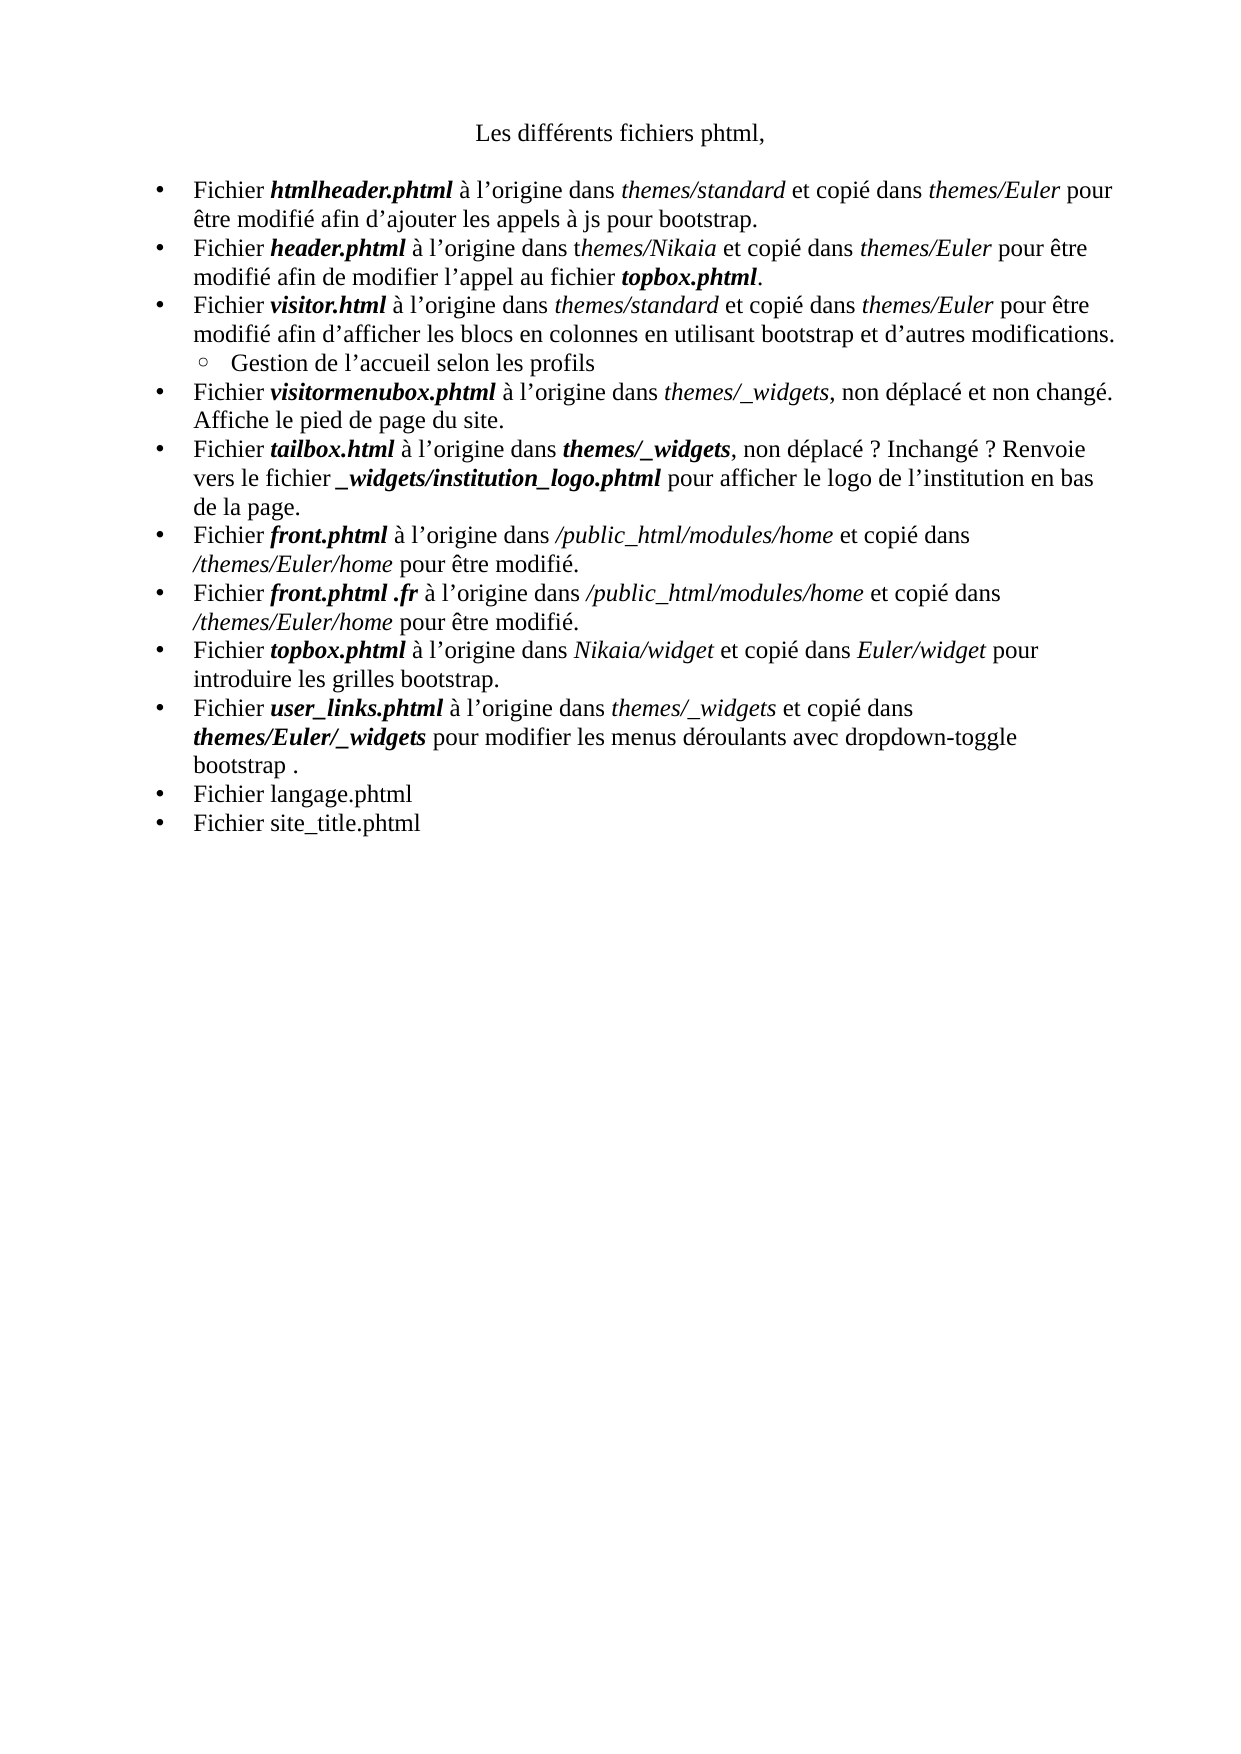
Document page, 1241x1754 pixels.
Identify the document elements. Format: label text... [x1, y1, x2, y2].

list Fichier user_links.phtml à l’origine dans themes/_widgets et copié dans themes/Euler/_widgets pour modifier les menus déroulants avec dropdown-toggle bootstrap . [156, 693, 1122, 779]
list Fichier visitormenubox.phtml à l’origine dans themes/_widgets, non déplacé et non changé. Affiche le pied de page du site. [156, 377, 1122, 434]
list Fichier site_title.phtml [156, 808, 1122, 837]
list Fichier htmlheader.phtml à l’origine dans themes/standard et copié dans themes/Euler pour être modifié afin d’ajouter les appels à js pour bootstrap. [156, 176, 1122, 233]
list Fichier langage.phtml [156, 779, 1122, 808]
text Les différents fichiers phtml, [118, 118, 1122, 147]
list Fichier tailbox.html à l’origine dans themes/_widgets, non déplacé ? Inchangé ? Renvoie vers le fichier _widgets/institution_logo.phtml pour afficher le logo de l’institution en bas de la page. [156, 434, 1122, 521]
list Gestion de l’accueil selon les profils [193, 348, 1122, 377]
list Fichier topbox.phtml à l’origine dans Nikaia/widget et copié dans Euler/widget pour introduire les grilles bootstrap. [156, 636, 1122, 693]
list Fichier front.phtml .fr à l’origine dans /public_html/modules/home et copié dans /themes/Euler/home pour être modifié. [156, 578, 1122, 636]
list Fichier header.phtml à l’origine dans themes/Nikaia et copié dans themes/Euler pour être modifié afin de modifier l’appel au fichier topbox.phtml. [156, 233, 1122, 291]
list Fichier front.phtml à l’origine dans /public_html/modules/home et copié dans /themes/Euler/home pour être modifié. [156, 521, 1122, 578]
list Fichier visitor.html à l’origine dans themes/standard et copié dans themes/Euler pour être modifié afin d’afficher les blocs en colonnes en utilisant bootstrap et d’autres modifications. [156, 291, 1122, 348]
